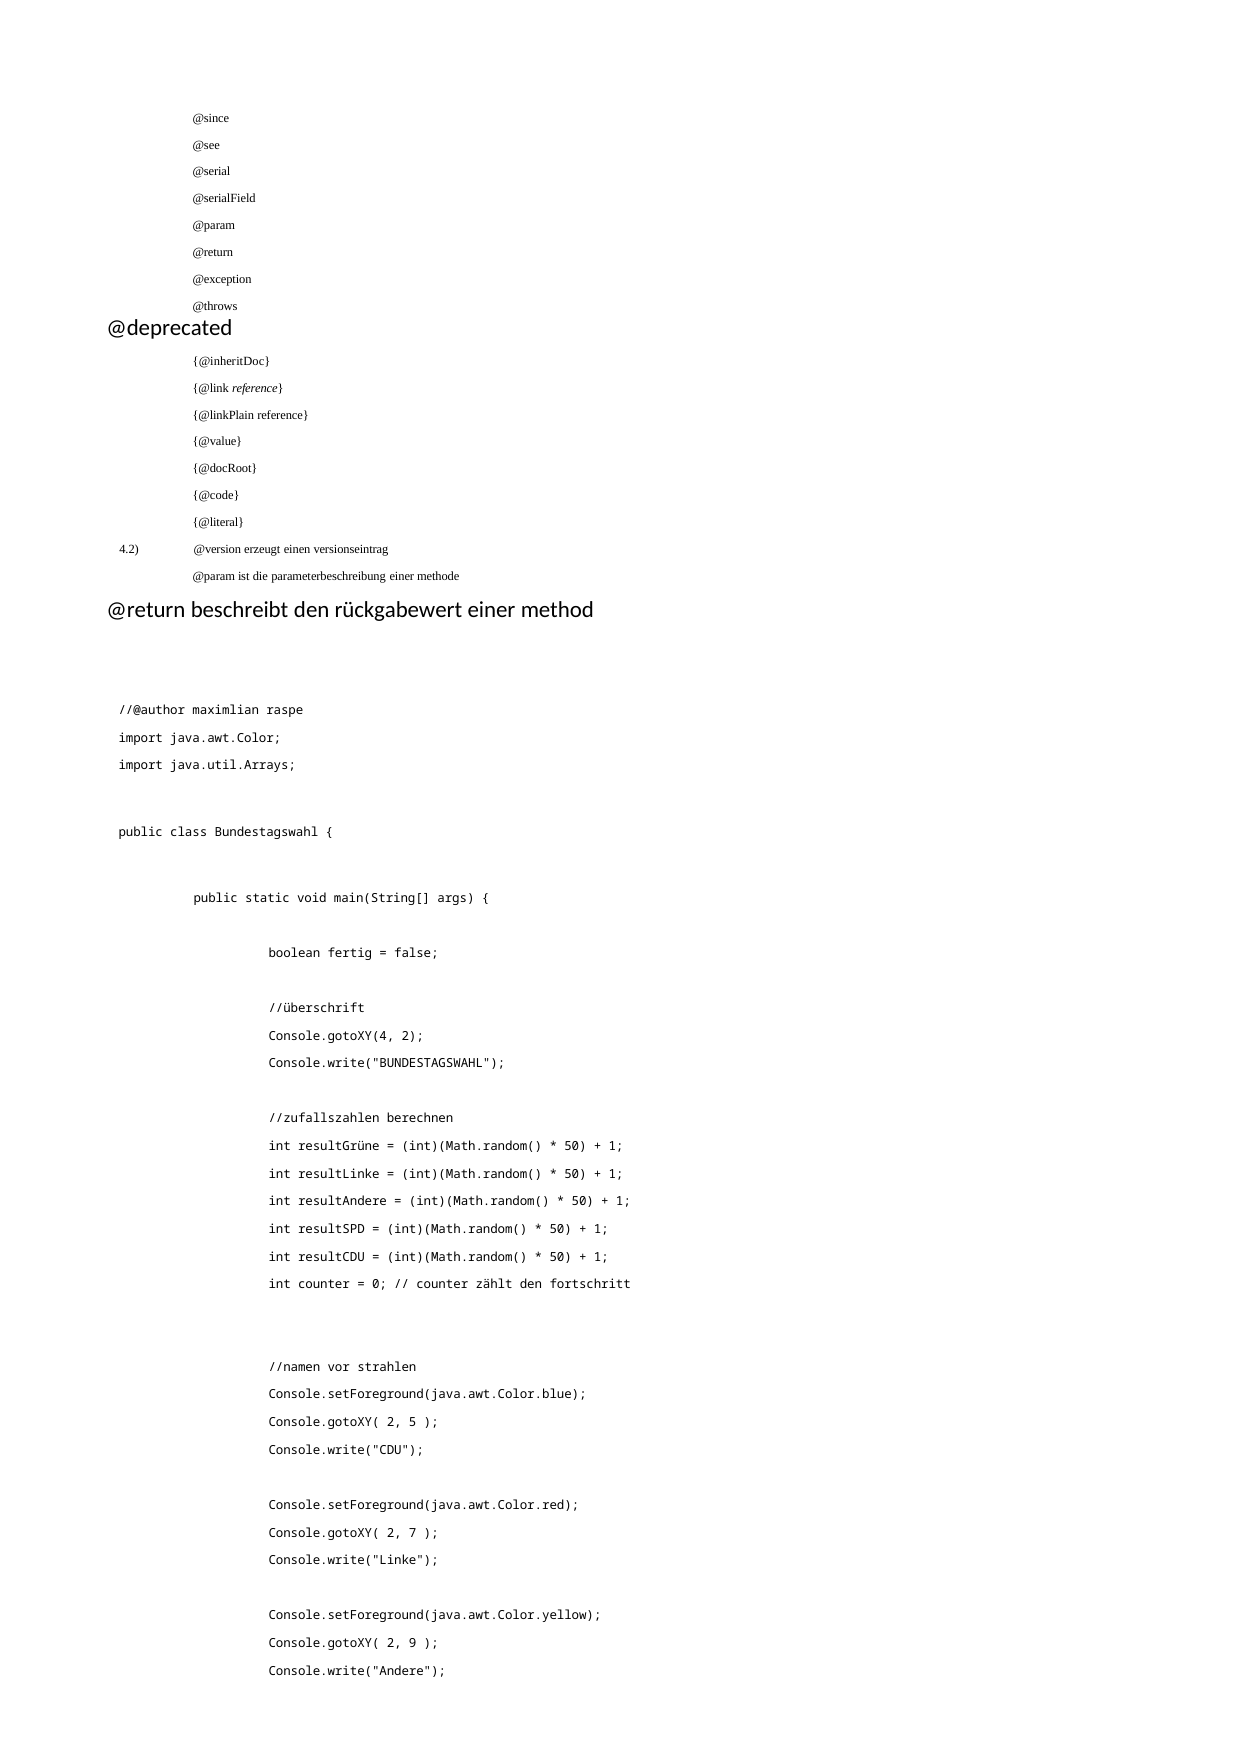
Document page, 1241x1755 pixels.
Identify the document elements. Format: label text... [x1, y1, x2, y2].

text @param [192, 218, 1124, 232]
text Console.write("Linke"); [118, 1551, 1124, 1568]
text @return beschreibt den rückgabewert einer method [106, 595, 1124, 623]
text Console.setForeground(java.awt.Color.red); [118, 1496, 1124, 1513]
text import java.util.Arrays; [118, 756, 1124, 773]
text @param ist die parameterbeschreibung einer methode [192, 569, 1124, 583]
text @see [192, 137, 1124, 152]
text {@inheritDoc} [192, 354, 1124, 368]
text {@linkPlain reference} [192, 407, 1124, 422]
text Console.gotoXY( 2, 7 ); [118, 1524, 1124, 1541]
text Console.setForeground(java.awt.Color.yellow); [118, 1606, 1124, 1623]
text //namen vor strahlen [118, 1358, 1124, 1375]
text {@value} [192, 434, 1124, 448]
text import java.awt.Color; [118, 729, 1124, 746]
text //überschrift [118, 999, 1124, 1016]
text Console.write("BUNDESTAGSWAHL"); [118, 1054, 1124, 1071]
text Console.gotoXY( 2, 9 ); [118, 1634, 1124, 1651]
text Console.gotoXY( 2, 5 ); [118, 1413, 1124, 1430]
text int counter = 0; // counter zählt den fortschritt [118, 1275, 1124, 1292]
text @since [192, 110, 1124, 125]
text @deprecated [106, 313, 1124, 341]
text @serial [192, 164, 1124, 178]
text Console.gotoXY(4, 2); [118, 1027, 1124, 1044]
text {@link reference} [192, 380, 1124, 395]
text //zufallszahlen berechnen [118, 1109, 1124, 1127]
text int resultLinke = (int)(Math.random() * 50) + 1; [118, 1165, 1124, 1182]
text public class Bundestagswahl { [118, 823, 1124, 840]
text Console.write("CDU"); [118, 1441, 1124, 1458]
text @serialField [192, 191, 1124, 206]
text @exception [192, 272, 1124, 286]
text //@author maximlian raspe [118, 701, 1124, 718]
list @version erzeugt einen versionseintrag [119, 542, 1124, 556]
text boolean fertig = false; [118, 944, 1124, 961]
text Console.write("Andere"); [118, 1662, 1124, 1679]
text int resultCDU = (int)(Math.random() * 50) + 1; [118, 1248, 1124, 1265]
text int resultGrüne = (int)(Math.random() * 50) + 1; [118, 1137, 1124, 1154]
text public static void main(String[] args) { [118, 889, 1124, 906]
text Console.setForeground(java.awt.Color.blue); [118, 1386, 1124, 1403]
text @return [192, 245, 1124, 259]
text int resultSPD = (int)(Math.random() * 50) + 1; [118, 1220, 1124, 1237]
text int resultAndere = (int)(Math.random() * 50) + 1; [118, 1192, 1124, 1209]
text {@docRoot} [192, 461, 1124, 476]
text {@code} [192, 488, 1124, 502]
text {@literal} [192, 515, 1124, 529]
text @throws [192, 299, 1124, 313]
